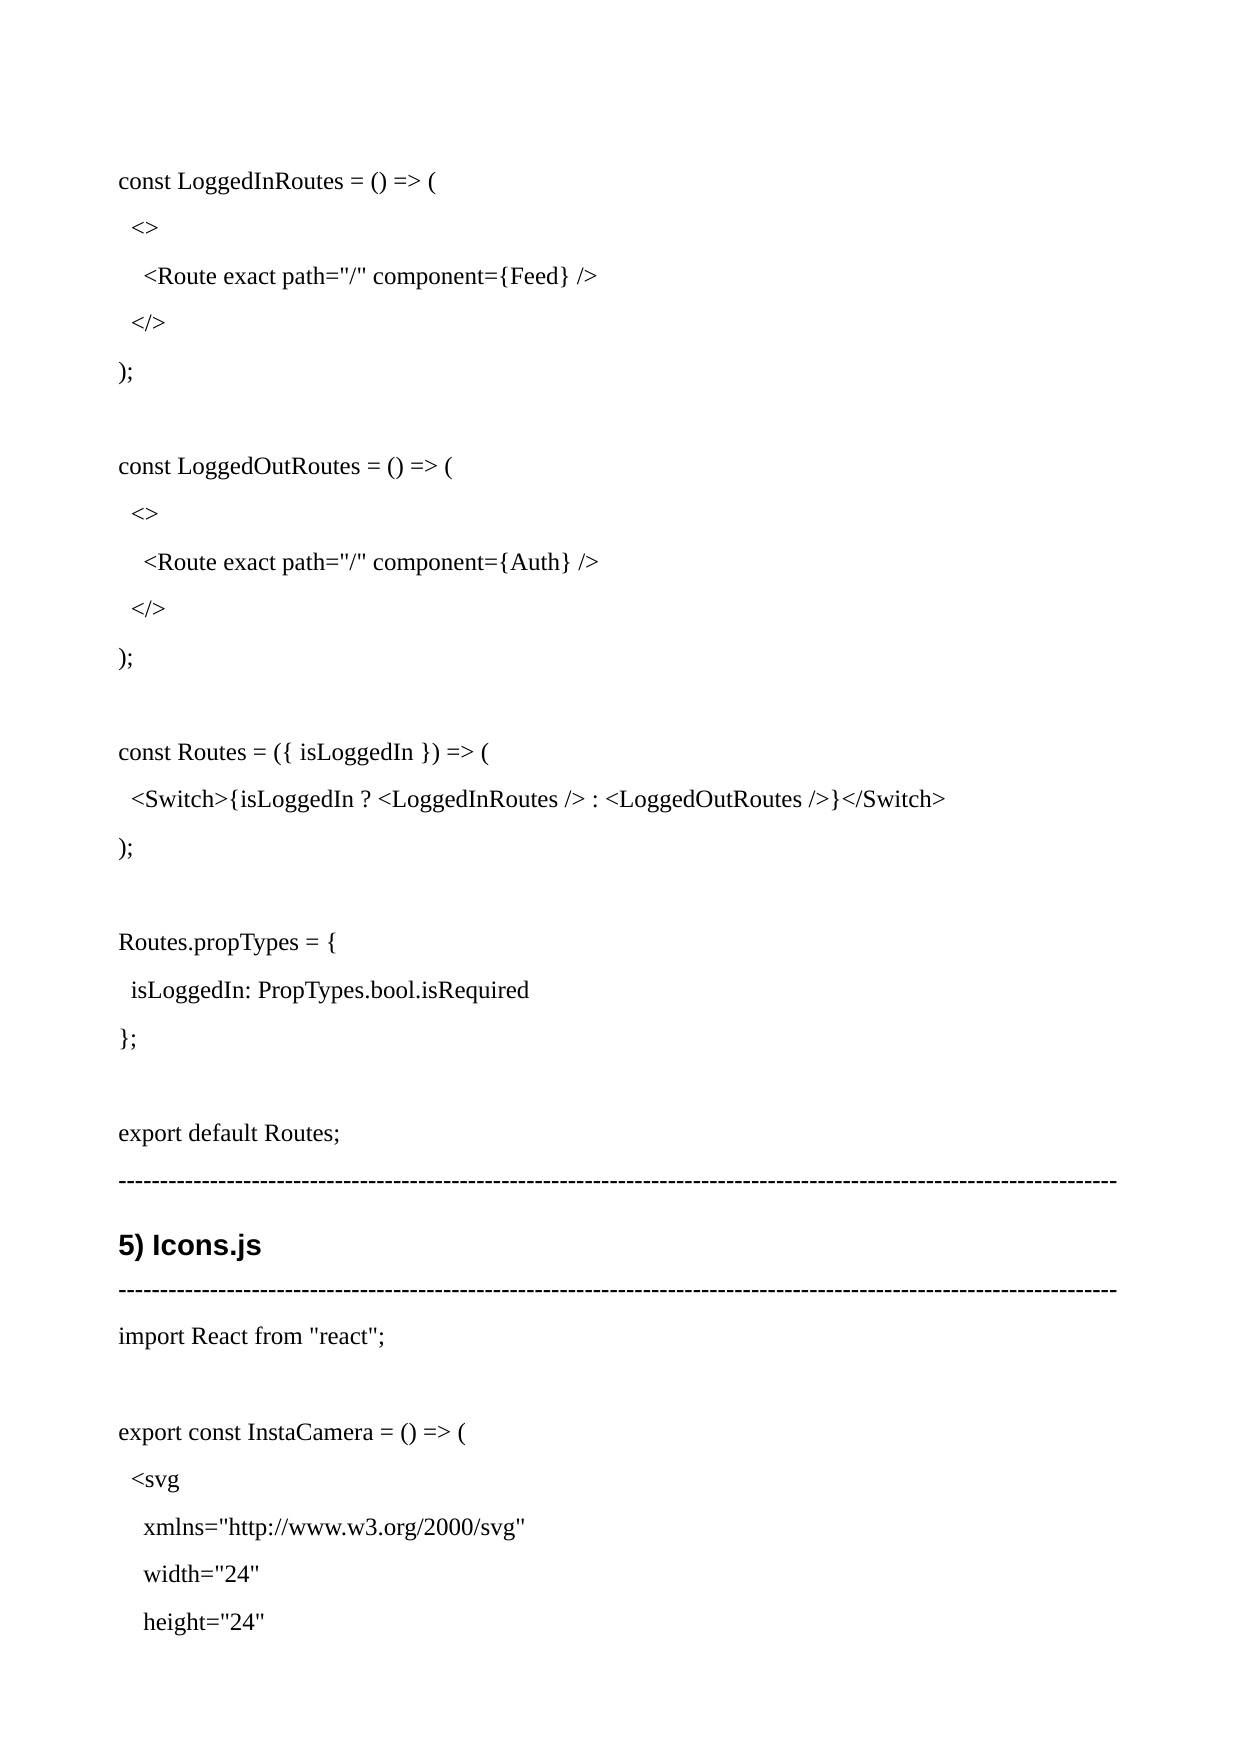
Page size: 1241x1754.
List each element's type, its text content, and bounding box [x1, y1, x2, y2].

text height="24" [118, 1607, 1122, 1636]
text }; [118, 1023, 1122, 1051]
text ); [118, 832, 1122, 861]
text const LoggedInRoutes = () => ( [118, 166, 1122, 194]
text <Switch>{isLoggedIn ? <LoggedInRoutes /> : <LoggedOutRoutes />}</Switch> [118, 784, 1122, 813]
text export const InstaCamera = () => ( [118, 1417, 1122, 1445]
text import React from "react"; [118, 1321, 1122, 1350]
text const LoggedOutRoutes = () => ( [118, 451, 1122, 480]
text xmlns="http://www.w3.org/2000/svg" [118, 1512, 1122, 1541]
text Routes.propTypes = { [118, 927, 1122, 956]
text ); [118, 356, 1122, 385]
subtitle 5) Icons.js [118, 1228, 1122, 1261]
text <svg [118, 1464, 1122, 1493]
text <Route exact path="/" component={Auth} /> [118, 547, 1122, 575]
text ------------------------------------------------------------------------------------------------------------------------ [118, 1274, 1122, 1303]
text <> [118, 499, 1122, 528]
text const Routes = ({ isLoggedIn }) => ( [118, 737, 1122, 766]
text </> [118, 594, 1122, 623]
text ); [118, 642, 1122, 671]
text width="24" [118, 1559, 1122, 1588]
text export default Routes; [118, 1118, 1122, 1147]
text </> [118, 308, 1122, 337]
text <Route exact path="/" component={Feed} /> [118, 261, 1122, 290]
text isLoggedIn: PropTypes.bool.isRequired [118, 975, 1122, 1004]
text ------------------------------------------------------------------------------------------------------------------------ [118, 1165, 1122, 1194]
text <> [118, 213, 1122, 242]
